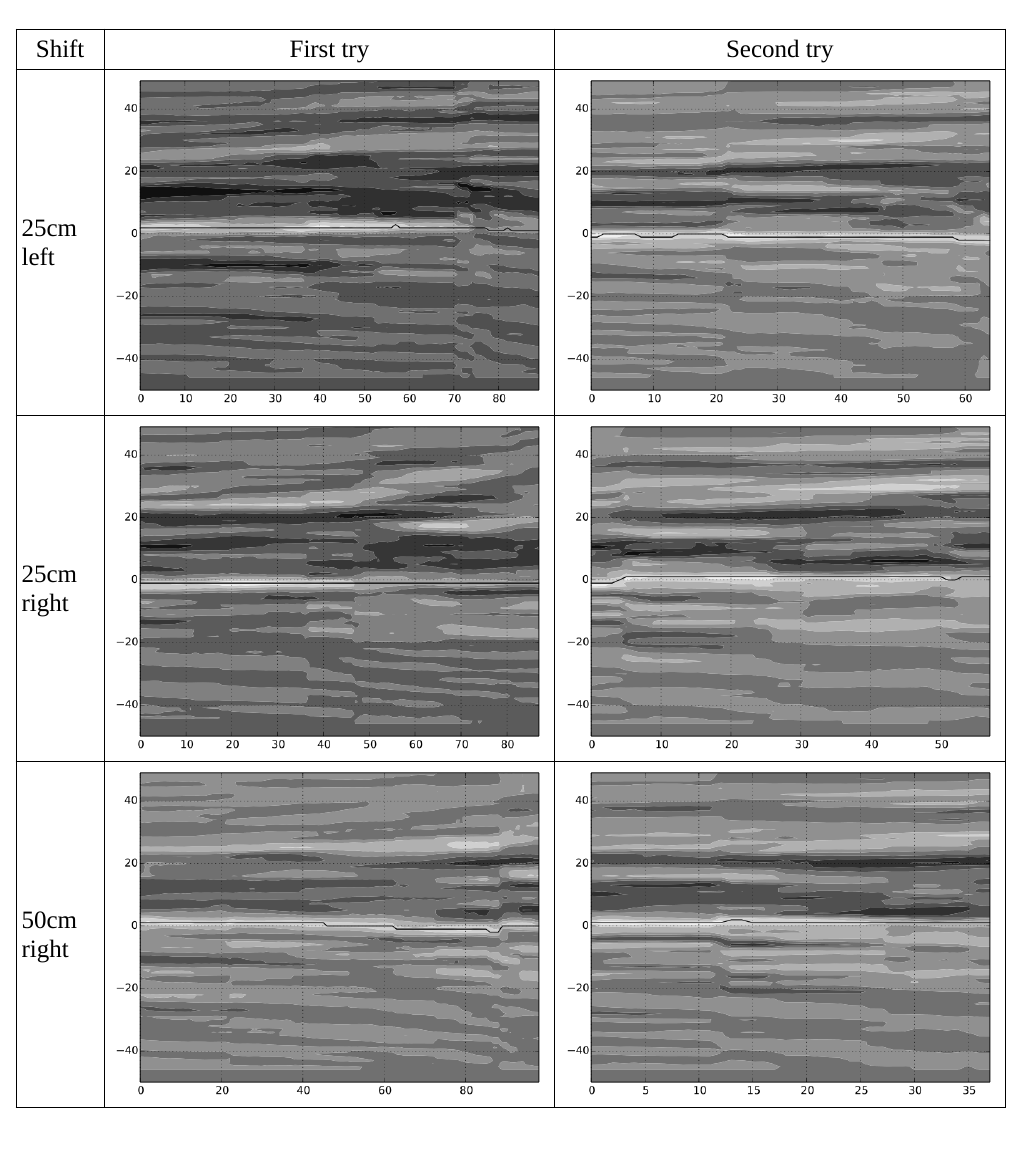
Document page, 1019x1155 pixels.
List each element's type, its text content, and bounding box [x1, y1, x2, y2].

picture [109, 767, 545, 1102]
table_header First try [105, 30, 554, 69]
table_cell [105, 70, 554, 415]
table_cell [105, 762, 554, 1107]
table_cell 25cm right [17, 416, 104, 761]
table_cell 50cm right [17, 762, 104, 1107]
table_cell [555, 70, 1005, 415]
table_cell 25cm left [17, 70, 104, 415]
table_cell [555, 762, 1005, 1107]
picture [560, 767, 996, 1102]
table_cell [105, 416, 554, 761]
picture [109, 75, 545, 410]
picture [560, 421, 996, 756]
table_cell [555, 416, 1005, 761]
table_header Second try [555, 30, 1005, 69]
picture [560, 75, 996, 410]
picture [109, 421, 545, 756]
table_header Shift [17, 30, 104, 69]
